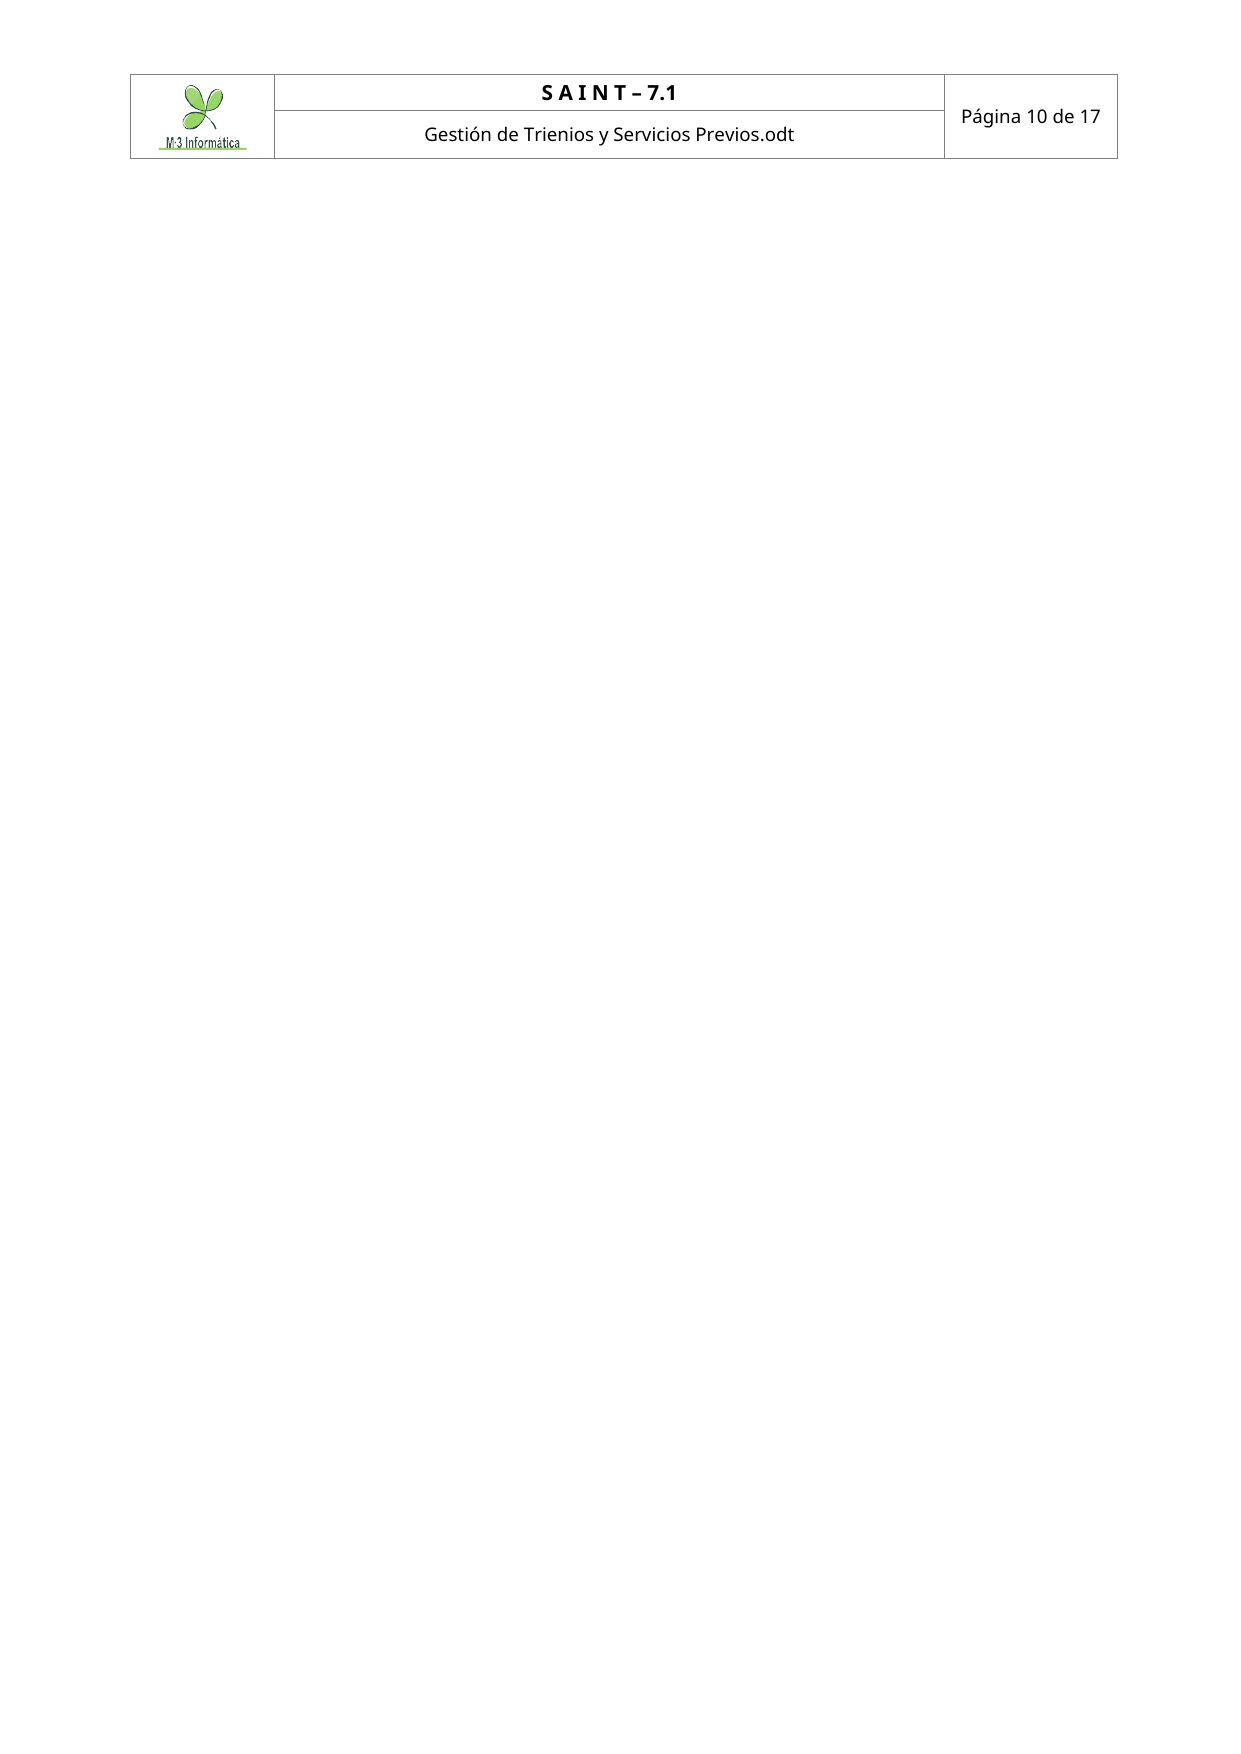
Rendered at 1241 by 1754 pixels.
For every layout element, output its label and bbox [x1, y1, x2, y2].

picture [158, 83, 247, 150]
